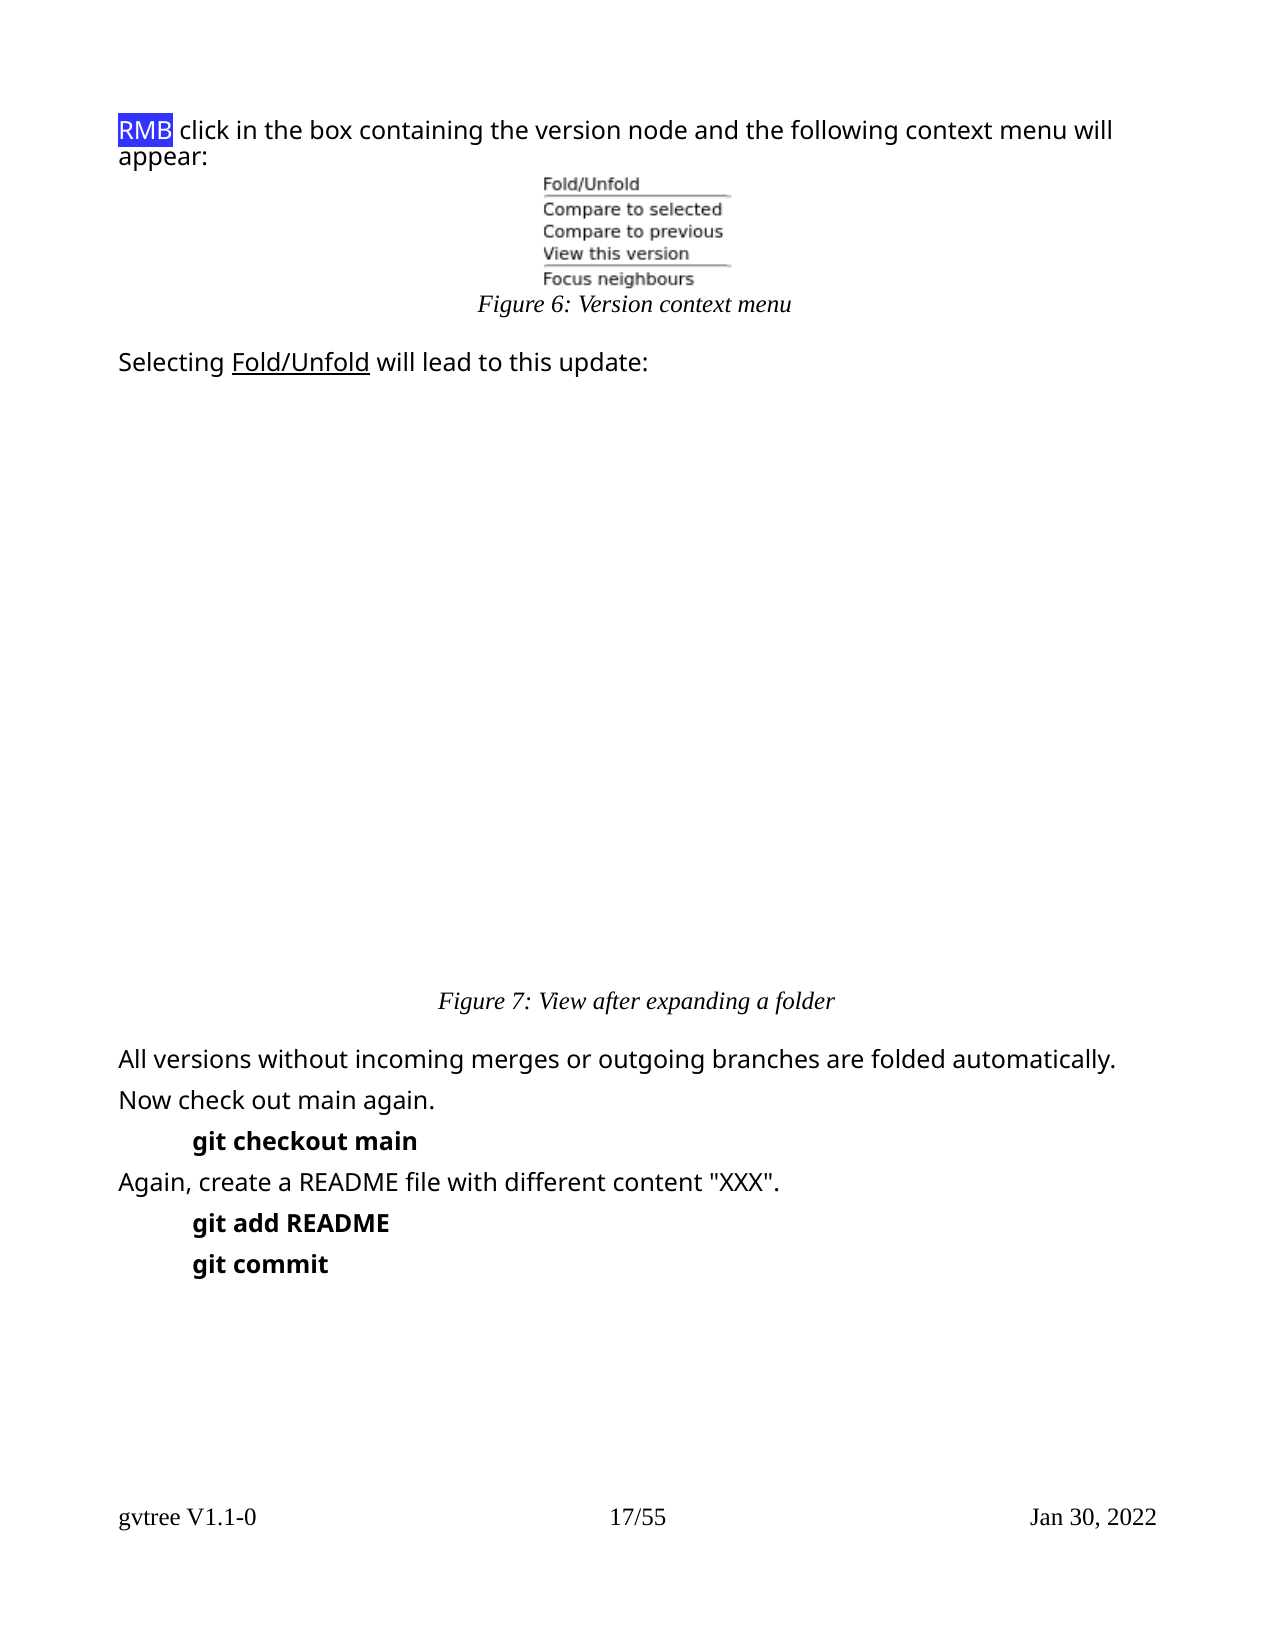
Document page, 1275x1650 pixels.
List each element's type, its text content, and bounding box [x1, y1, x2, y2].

text Figure 7: View after expanding a folder [240, 403, 1035, 1015]
text Again, create a README file with different content "XXX". [118, 1171, 1157, 1197]
text Figure 6: Version context menu [477, 186, 798, 318]
text git commit [118, 1253, 1157, 1279]
text All versions without incoming merges or outgoing branches are folded automatically. [118, 1047, 1157, 1074]
text Now check out main again. [118, 1088, 1157, 1115]
text git add README [118, 1212, 1157, 1238]
text Selecting Fold/Unfold will lead to this update: [118, 350, 1157, 376]
picture [543, 173, 732, 290]
text git checkout main [118, 1129, 1157, 1156]
text RMB click in the box containing the version node and the following context menu will appear: [118, 118, 1157, 171]
